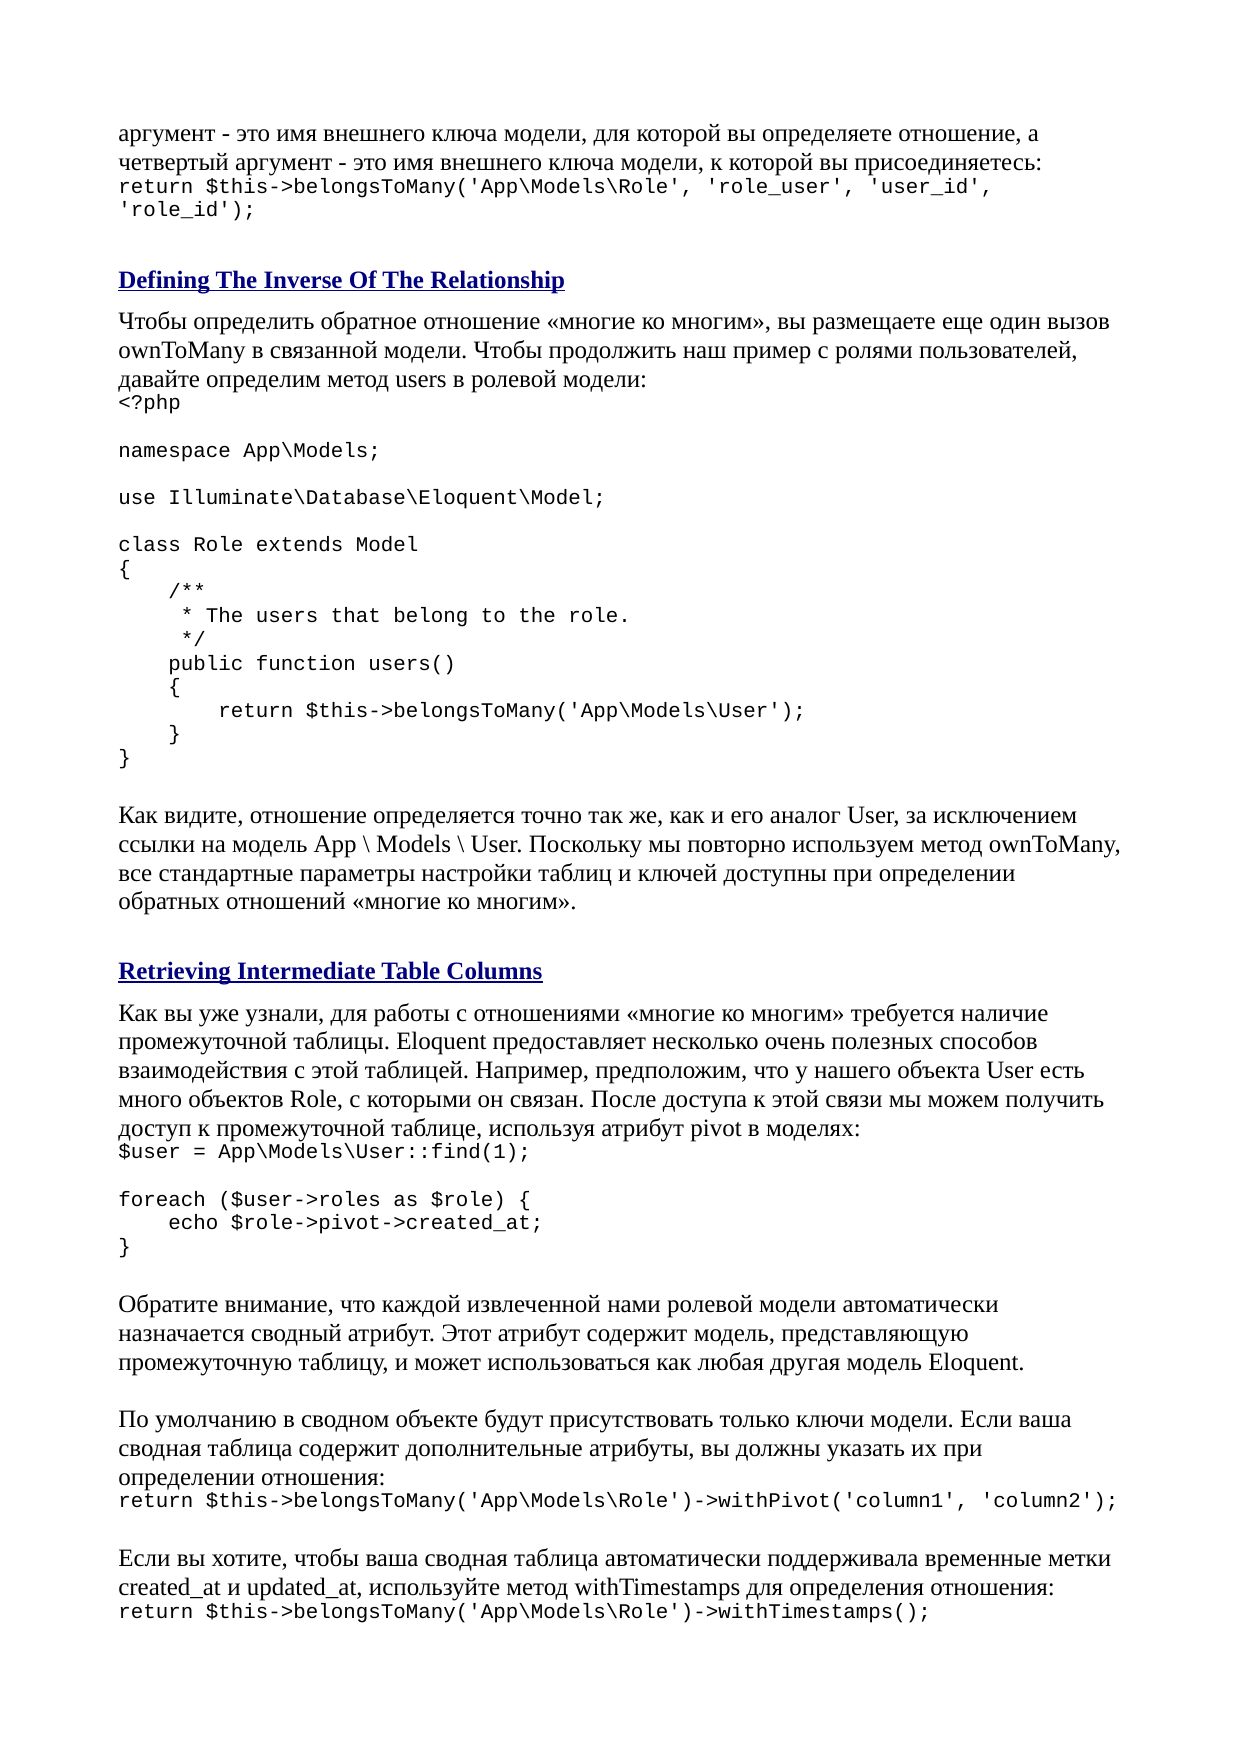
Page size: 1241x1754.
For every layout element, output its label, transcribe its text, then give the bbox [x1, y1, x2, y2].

text } [118, 747, 1122, 771]
text Как видите, отношение определяется точно так же, как и его аналог User, за исключением ссылки на модель App \ Models \ User. Поскольку мы повторно используем метод ownToMany, все стандартные параметры настройки таблиц и ключей доступны при определении обратных отношений «многие ко многим». [118, 800, 1122, 915]
text <?php [118, 392, 1122, 416]
text return $this->belongsToMany('App\Models\Role', 'role_user', 'user_id', 'role_id'); [118, 176, 1122, 223]
text } [118, 723, 1122, 747]
text return $this->belongsToMany('App\Models\Role')->withPivot('column1', 'column2'); [118, 1490, 1122, 1514]
subtitle Retrieving Intermediate Table Columns [118, 956, 1122, 985]
text /** [118, 582, 1122, 605]
text Обратите внимание, что каждой извлеченной нами ролевой модели автоматически назначается сводный атрибут. Этот атрибут содержит модель, представляющую промежуточную таблицу, и может использоваться как любая другая модель Eloquent. По умолчанию в сводном объекте будут присутствовать только ключи модели. Если ваша сводная таблица содержит дополнительные атрибуты, вы должны указать их при определении отношения: [118, 1289, 1122, 1490]
text } [118, 1236, 1122, 1260]
text Чтобы определить обратное отношение «многие ко многим», вы размещаете еще один вызов ownToMany в связанной модели. Чтобы продолжить наш пример с ролями пользователей, давайте определим метод users в ролевой модели: [118, 306, 1122, 392]
text namespace App\Models; [118, 440, 1122, 463]
text * The users that belong to the role. [118, 605, 1122, 629]
text $user = App\Models\User::find(1); [118, 1141, 1122, 1165]
text { [118, 558, 1122, 582]
text { [118, 676, 1122, 700]
text */ [118, 629, 1122, 652]
text return $this->belongsToMany('App\Models\Role')->withTimestamps(); [118, 1601, 1122, 1625]
text Как вы уже узнали, для работы с отношениями «многие ко многим» требуется наличие промежуточной таблицы. Eloquent предоставляет несколько очень полезных способов взаимодействия с этой таблицей. Например, предположим, что у нашего объекта User есть много объектов Role, с которыми он связан. После доступа к этой связи мы можем получить доступ к промежуточной таблице, используя атрибут pivot в моделях: [118, 998, 1122, 1141]
text Если вы хотите, чтобы ваша сводная таблица автоматически поддерживала временные метки created_at и updated_at, используйте метод withTimestamps для определения отношения: [118, 1543, 1122, 1601]
text аргумент - это имя внешнего ключа модели, для которой вы определяете отношение, а четвертый аргумент - это имя внешнего ключа модели, к которой вы присоединяетесь: [118, 118, 1122, 176]
text foreach ($user->roles as $role) { [118, 1189, 1122, 1212]
text use Illuminate\Database\Eloquent\Model; [118, 487, 1122, 511]
subtitle Defining The Inverse Of The Relationship [118, 265, 1122, 294]
text echo $role->pivot->created_at; [118, 1212, 1122, 1236]
text class Role extends Model [118, 534, 1122, 558]
text public function users() [118, 652, 1122, 676]
text return $this->belongsToMany('App\Models\User'); [118, 700, 1122, 723]
